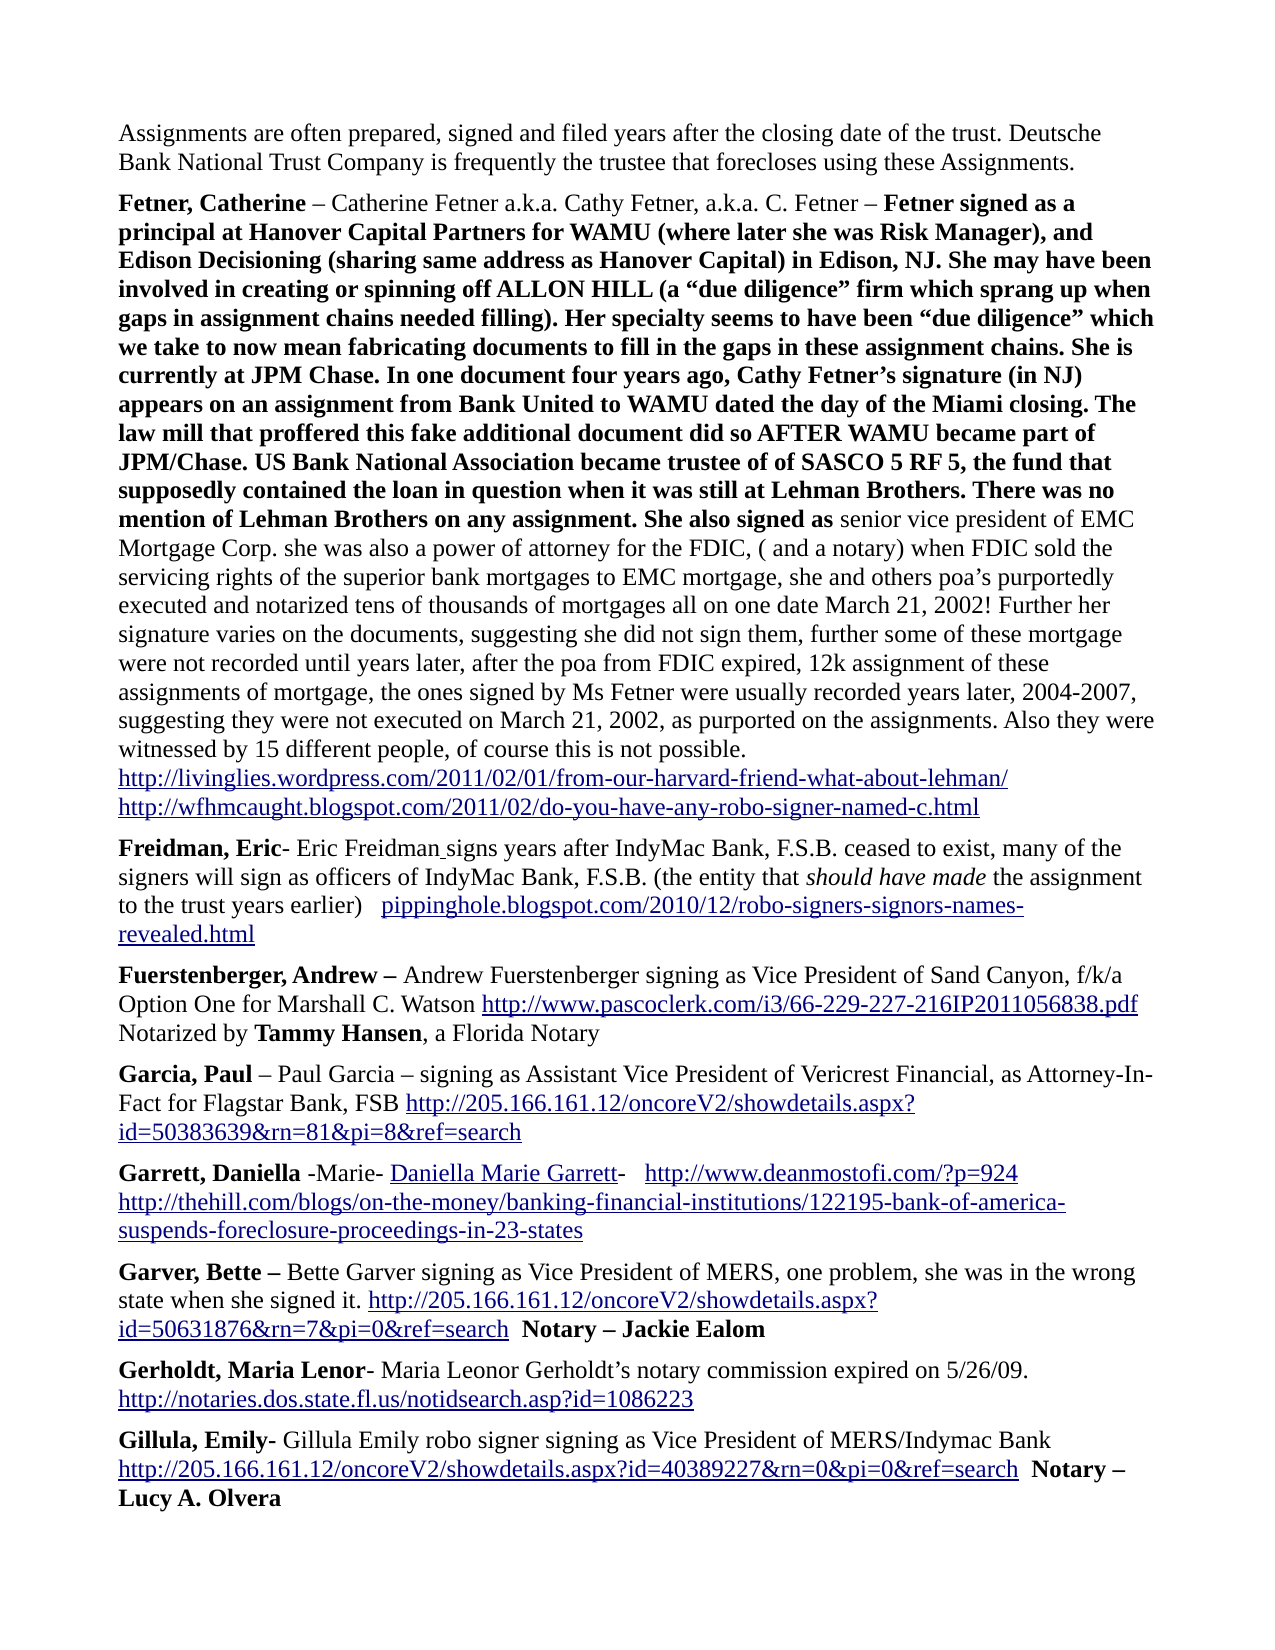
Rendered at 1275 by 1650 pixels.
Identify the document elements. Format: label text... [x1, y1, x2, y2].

text Garver, Bette – Bette Garver signing as Vice President of MERS, one problem, she was in the wrong state when she signed it. http://205.166.161.12/oncoreV2/showdetails.aspx?id=50631876&rn=7&pi=0&ref=search Notary – Jackie Ealom [118, 1257, 1157, 1343]
text Freidman, Eric- Eric Freidman signs years after IndyMac Bank, F.S.B. ceased to exist, many of the signers will sign as officers of IndyMac Bank, F.S.B. (the entity that should have made the assignment to the trust years earlier) pippinghole.blogspot.com/2010/12/robo-signers-signors-names-revealed.html [118, 833, 1157, 948]
text Fuerstenberger, Andrew – Andrew Fuerstenberger signing as Vice President of Sand Canyon, f/k/a Option One for Marshall C. Watson http://www.pascoclerk.com/i3/66-229-227-216IP2011056838.pdf Notarized by Tammy Hansen, a Florida Notary [118, 961, 1157, 1047]
text Garrett, Daniella -Marie- Daniella Marie Garrett- http://www.deanmostofi.com/?p=924 http://thehill.com/blogs/on-the-money/banking-financial-institutions/122195-bank-of-america-suspends-foreclosure-proceedings-in-23-states [118, 1158, 1157, 1244]
text Fetner, Catherine – Catherine Fetner a.k.a. Cathy Fetner, a.k.a. C. Fetner – Fetner signed as a principal at Hanover Capital Partners for WAMU (where later she was Risk Manager), and Edison Decisioning (sharing same address as Hanover Capital) in Edison, NJ. She may have been involved in creating or spinning off ALLON HILL (a “due diligence” firm which sprang up when gaps in assignment chains needed filling). Her specialty seems to have been “due diligence” which we take to now mean fabricating documents to fill in the gaps in these assignment chains. She is currently at JPM Chase. In one document four years ago, Cathy Fetner’s signature (in NJ) appears on an assignment from Bank United to WAMU dated the day of the Miami closing. The law mill that proffered this fake additional document did so AFTER WAMU became part of JPM/Chase. US Bank National Association became trustee of of SASCO 5 RF 5, the fund that supposedly contained the loan in question when it was still at Lehman Brothers. There was no mention of Lehman Brothers on any assignment. She also signed as senior vice president of EMC Mortgage Corp. she was also a power of attorney for the FDIC, ( and a notary) when FDIC sold the servicing rights of the superior bank mortgages to EMC mortgage, she and others poa’s purportedly executed and notarized tens of thousands of mortgages all on one date March 21, 2002! Further her signature varies on the documents, suggesting she did not sign them, further some of these mortgage were not recorded until years later, after the poa from FDIC expired, 12k assignment of these assignments of mortgage, the ones signed by Ms Fetner were usually recorded years later, 2004-2007, suggesting they were not executed on March 21, 2002, as purported on the assignments. Also they were witnessed by 15 different people, of course this is not possible. http://livinglies.wordpress.com/2011/02/01/from-our-harvard-friend-what-about-lehman/ http://wfhmcaught.blogspot.com/2011/02/do-you-have-any-robo-signer-named-c.html [118, 188, 1157, 821]
text Assignments are often prepared, signed and filed years after the closing date of the trust. Deutsche Bank National Trust Company is frequently the trustee that forecloses using these Assignments. [118, 118, 1157, 176]
text Gillula, Emily- Gillula Emily robo signer signing as Vice President of MERS/Indymac Bank http://205.166.161.12/oncoreV2/showdetails.aspx?id=40389227&rn=0&pi=0&ref=search Notary – Lucy A. Olvera [118, 1426, 1157, 1512]
text Garcia, Paul – Paul Garcia – signing as Assistant Vice President of Vericrest Financial, as Attorney-In-Fact for Flagstar Bank, FSB http://205.166.161.12/oncoreV2/showdetails.aspx?id=50383639&rn=81&pi=8&ref=search [118, 1059, 1157, 1146]
text Gerholdt, Maria Lenor- Maria Leonor Gerholdt’s notary commission expired on 5/26/09. http://notaries.dos.state.fl.us/notidsearch.asp?id=1086223 [118, 1356, 1157, 1413]
